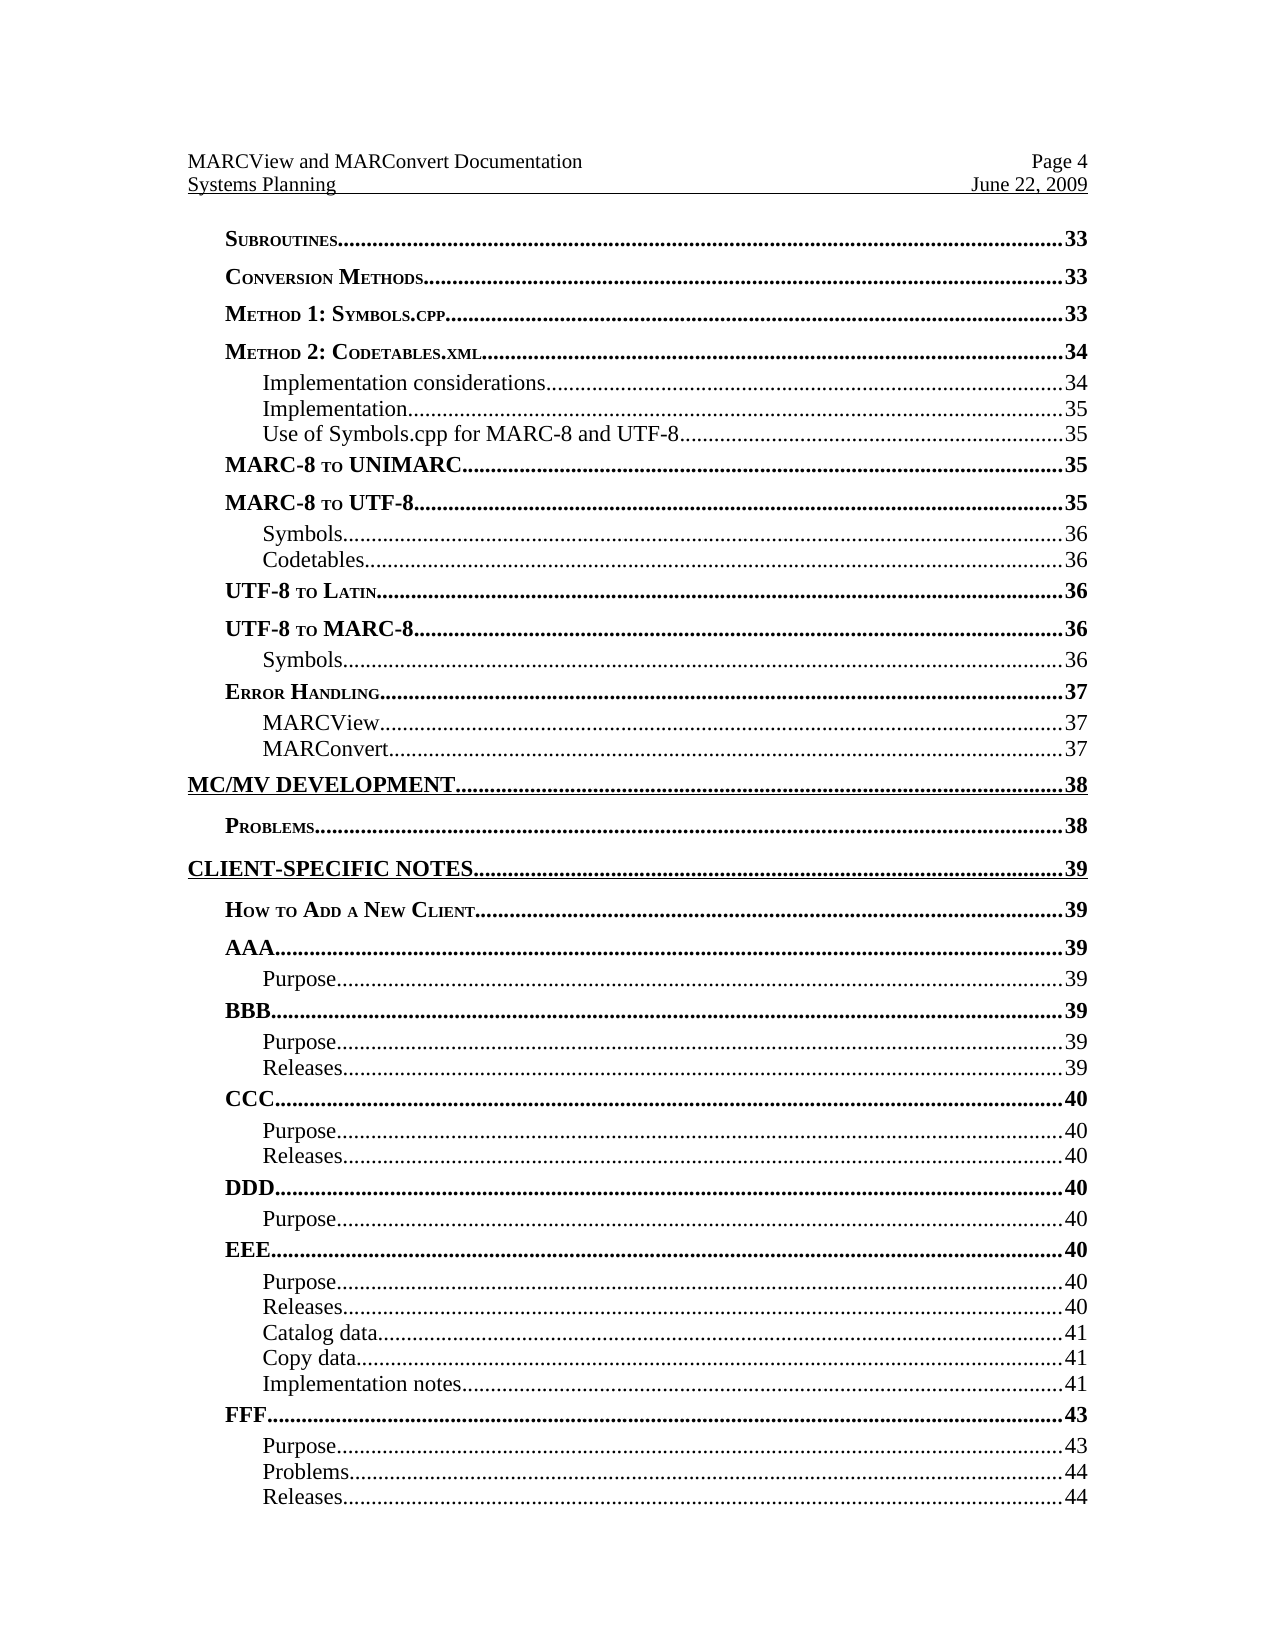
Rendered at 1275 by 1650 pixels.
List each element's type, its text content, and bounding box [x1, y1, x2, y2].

text Implementation 35 [262, 396, 1087, 421]
text How to Add a New Client 39 [225, 897, 1087, 923]
text Problems 38 [225, 813, 1087, 839]
text MARConvert 37 [262, 736, 1087, 761]
text Purpose 40 [262, 1269, 1087, 1294]
text UTF-8 to MARC-8 36 [225, 616, 1087, 641]
text CCC 40 [225, 1086, 1087, 1112]
text FFF 43 [225, 1402, 1087, 1427]
text Releases 44 [262, 1484, 1087, 1510]
text Releases 40 [262, 1294, 1087, 1320]
text UTF-8 to Latin 36 [225, 578, 1087, 604]
text Symbols 36 [262, 521, 1087, 547]
text Implementation notes 41 [262, 1371, 1087, 1396]
text Error Handling 37 [225, 679, 1087, 704]
text Purpose 43 [262, 1433, 1087, 1459]
text Use of Symbols.cpp for MARC-8 and UTF-8 35 [262, 421, 1087, 446]
text Method 2: Codetables.xml 34 [225, 339, 1087, 364]
text MARC-8 to UTF-8 35 [225, 490, 1087, 515]
text Purpose 39 [262, 1029, 1087, 1055]
text Codetables 36 [262, 547, 1087, 572]
text AAA 39 [225, 935, 1087, 960]
text MARCView 37 [262, 710, 1087, 736]
text Client-Specific Notes 39 [187, 856, 1087, 878]
text Implementation considerations 34 [262, 370, 1087, 396]
text Catalog data 41 [262, 1320, 1087, 1345]
text Conversion Methods 33 [225, 264, 1087, 289]
text Copy data 41 [262, 1345, 1087, 1371]
text Purpose 39 [262, 966, 1087, 992]
text MC/MV Development 38 [187, 772, 1087, 794]
text DDD 40 [225, 1174, 1087, 1200]
text Problems 44 [262, 1459, 1087, 1484]
text MARC-8 to UNIMARC 35 [225, 452, 1087, 478]
text Releases 39 [262, 1055, 1087, 1080]
text BBB 39 [225, 998, 1087, 1023]
text Releases 40 [262, 1143, 1087, 1168]
text Subroutines 33 [225, 226, 1087, 252]
text EEE 40 [225, 1237, 1087, 1263]
text Symbols 36 [262, 647, 1087, 673]
text Purpose 40 [262, 1206, 1087, 1231]
text Method 1: Symbols.cpp 33 [225, 301, 1087, 327]
text Purpose 40 [262, 1118, 1087, 1143]
